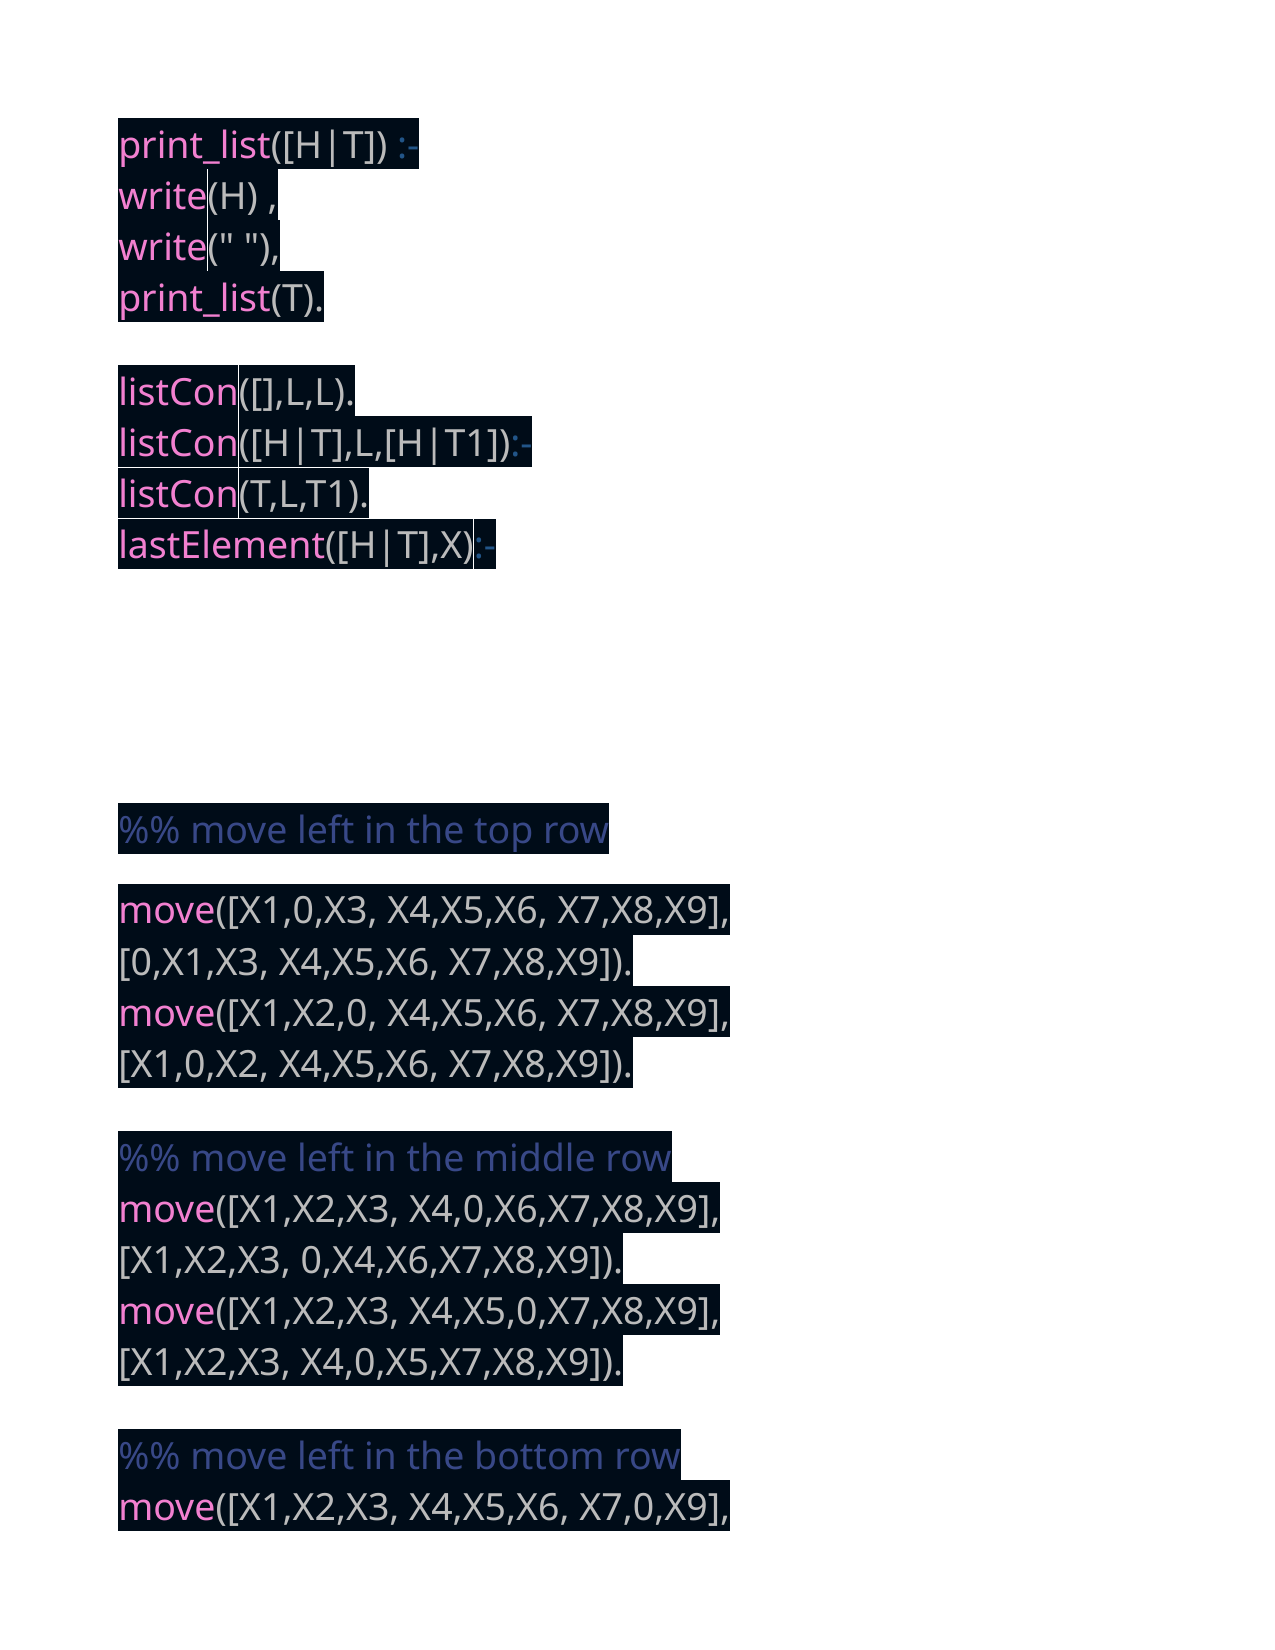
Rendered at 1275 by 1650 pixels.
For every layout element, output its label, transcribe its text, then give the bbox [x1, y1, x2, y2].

text move([X1,X2,X3, X4,X5,X6, X7,0,X9], [118, 1480, 1157, 1531]
text [X1,0,X2, X4,X5,X6, X7,X8,X9]). [118, 1037, 1157, 1088]
text print_list([H|T]) :- [118, 118, 1157, 169]
text move([X1,X2,0, X4,X5,X6, X7,X8,X9], [118, 986, 1157, 1037]
text %% move left in the bottom row [118, 1429, 1157, 1480]
text listCon(T,L,T1). [118, 467, 1157, 518]
text listCon([H|T],L,[H|T1]):- [118, 416, 1157, 467]
text listCon([],L,L). [118, 365, 1157, 416]
text write(" "), [118, 220, 1157, 271]
text move([X1,X2,X3, X4,X5,0,X7,X8,X9], [118, 1284, 1157, 1335]
text [X1,X2,X3, X4,0,X5,X7,X8,X9]). [118, 1335, 1157, 1386]
text write(H) , [118, 169, 1157, 220]
text move([X1,X2,X3, X4,0,X6,X7,X8,X9], [118, 1182, 1157, 1233]
text %% move left in the middle row [118, 1131, 1157, 1182]
text [0,X1,X3, X4,X5,X6, X7,X8,X9]). [118, 935, 1157, 986]
text %% move left in the top row [118, 803, 1157, 854]
text [X1,X2,X3, 0,X4,X6,X7,X8,X9]). [118, 1233, 1157, 1284]
text move([X1,0,X3, X4,X5,X6, X7,X8,X9], [118, 884, 1157, 935]
text print_list(T). [118, 271, 1157, 322]
text lastElement([H|T],X):- [118, 518, 1157, 569]
